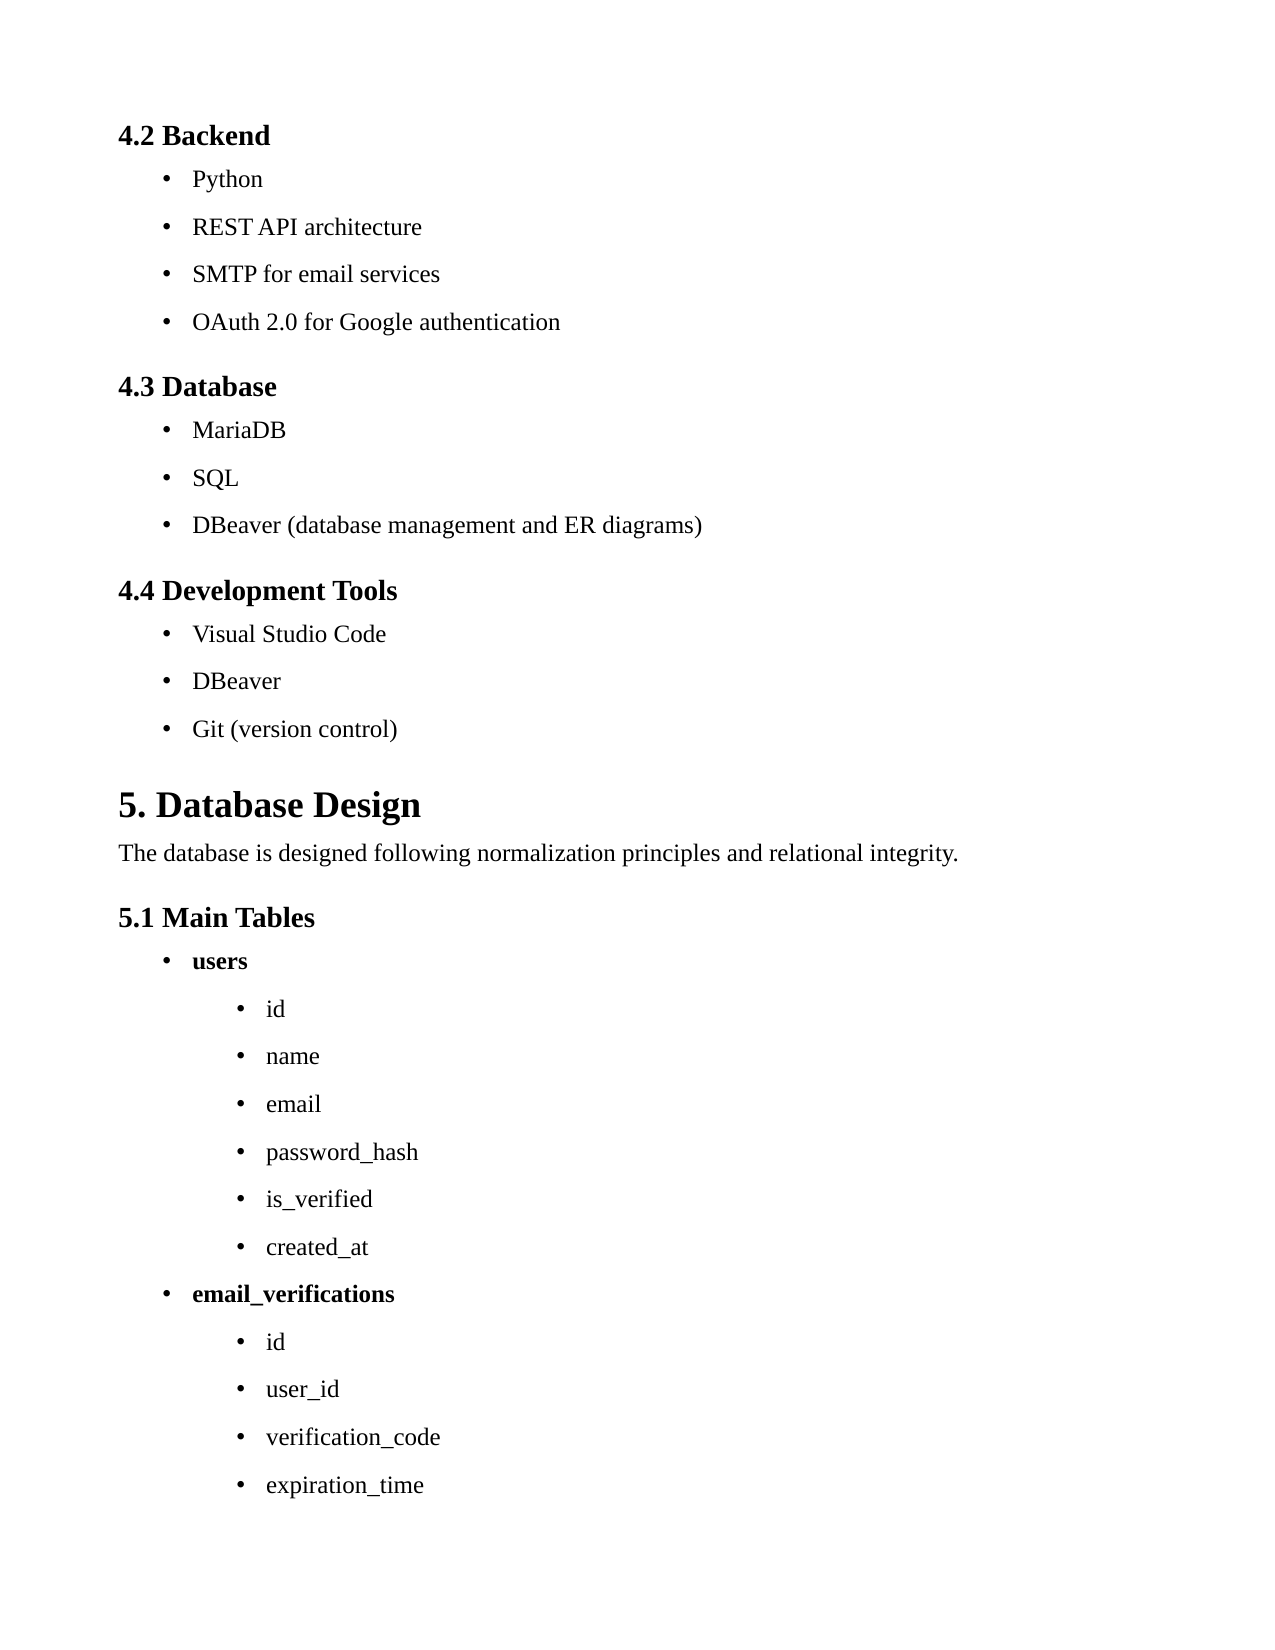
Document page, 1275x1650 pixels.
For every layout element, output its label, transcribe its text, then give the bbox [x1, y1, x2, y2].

list created_at [236, 1232, 1157, 1261]
subtitle 5.1 Main Tables [118, 900, 1157, 934]
list is_verified [236, 1184, 1157, 1213]
list users [162, 946, 1157, 975]
list Git (version control) [162, 714, 1157, 743]
subtitle 4.4 Development Tools [118, 573, 1157, 606]
list OAuth 2.0 for Google authentication [162, 307, 1157, 336]
list DBeaver (database management and ER diagrams) [162, 510, 1157, 539]
list expiration_time [236, 1470, 1157, 1498]
list DBeaver [162, 666, 1157, 695]
list user_id [236, 1374, 1157, 1403]
text The database is designed following normalization principles and relational integrity. [118, 838, 1157, 867]
list id [236, 994, 1157, 1022]
list verification_code [236, 1422, 1157, 1451]
subtitle 5. Database Design [118, 782, 1157, 825]
list email_verifications [162, 1279, 1157, 1308]
list SQL [162, 463, 1157, 492]
subtitle 4.2 Backend [118, 118, 1157, 152]
list name [236, 1041, 1157, 1070]
list REST API architecture [162, 212, 1157, 241]
list MariaDB [162, 415, 1157, 444]
subtitle 4.3 Database [118, 369, 1157, 403]
list Python [162, 164, 1157, 193]
list email [236, 1089, 1157, 1118]
list password_hash [236, 1137, 1157, 1165]
list id [236, 1327, 1157, 1356]
list Visual Studio Code [162, 619, 1157, 647]
list SMTP for email services [162, 259, 1157, 288]
